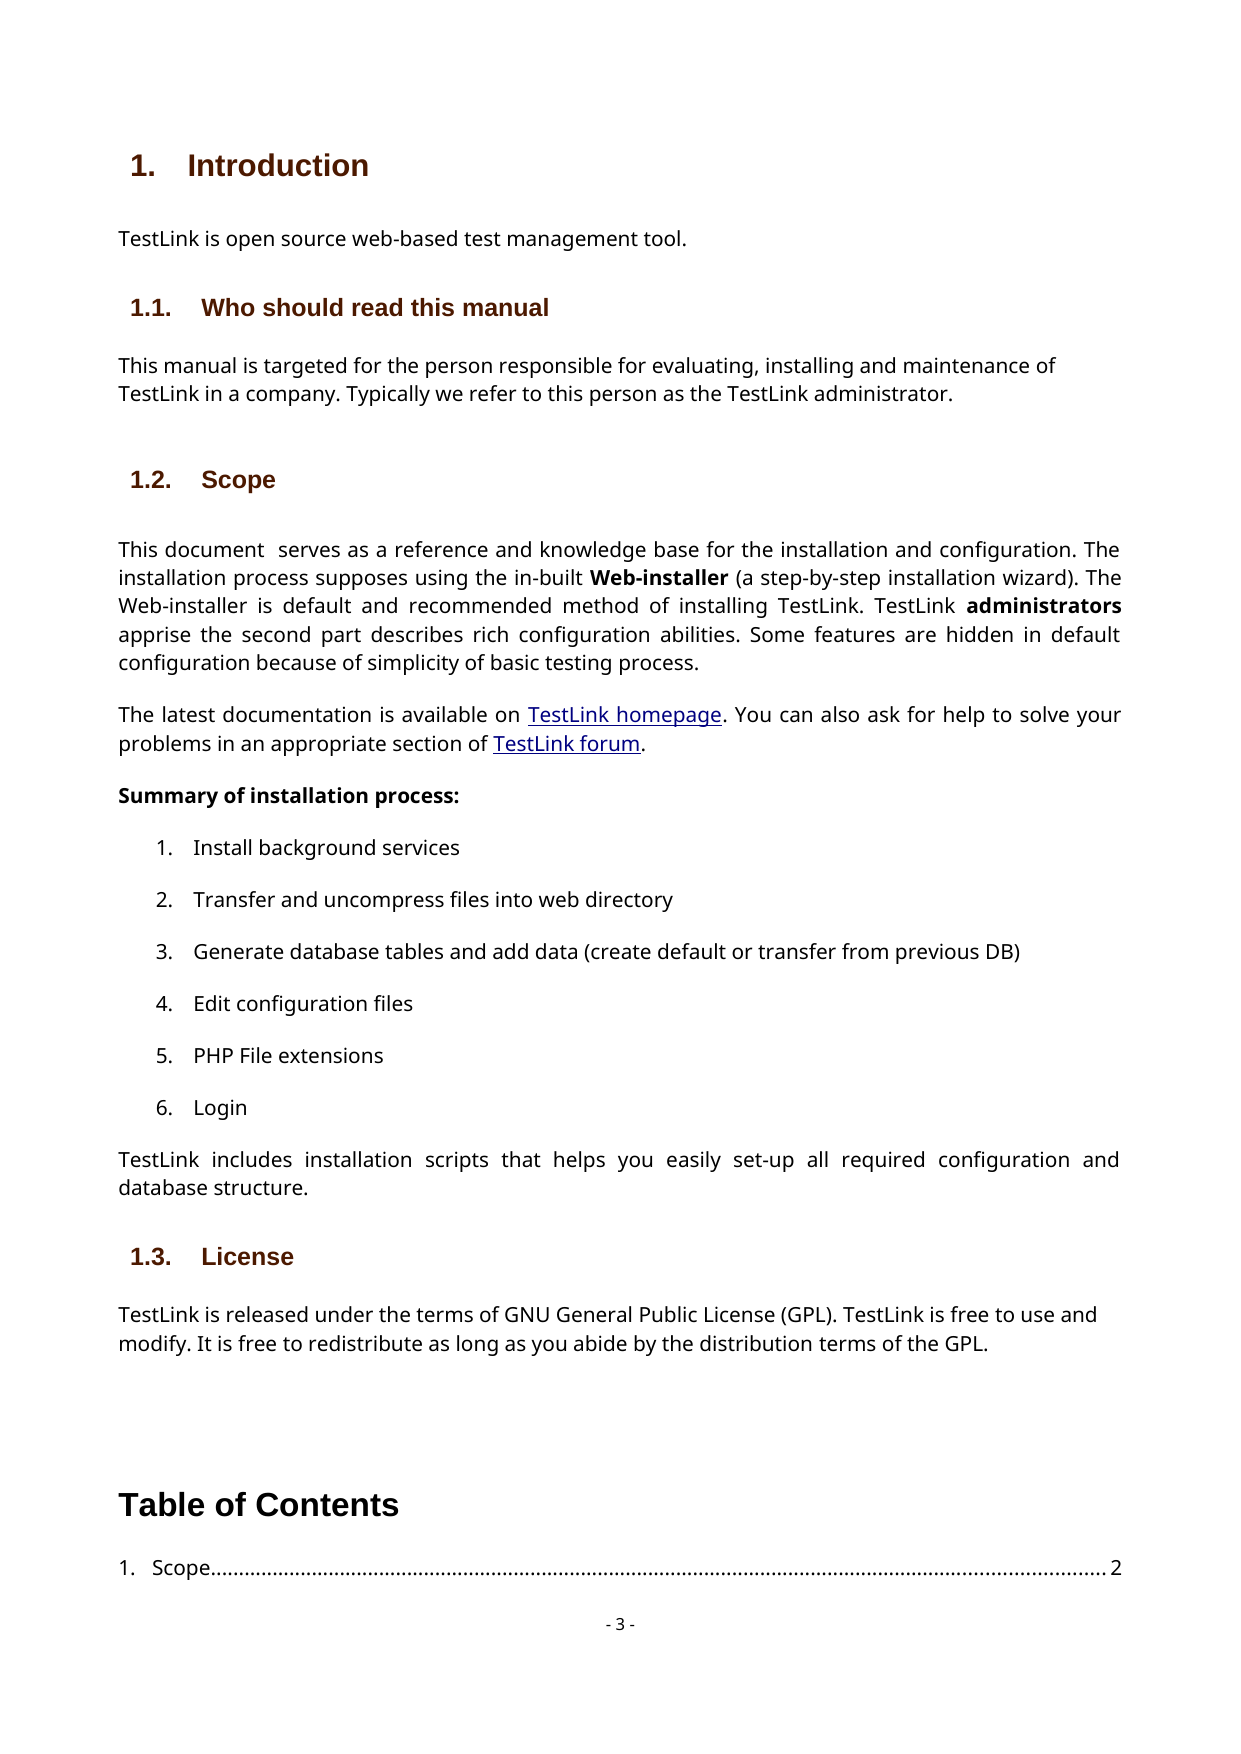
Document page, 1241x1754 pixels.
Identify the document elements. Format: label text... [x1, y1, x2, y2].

list Transfer and uncompress files into web directory [156, 885, 1122, 913]
text This manual is targeted for the person responsible for evaluating, installing and maintenance of TestLink in a company. Typically we refer to this person as the TestLink administrator. [118, 351, 1122, 408]
text This document serves as a reference and knowledge base for the installation and configuration. The installation process supposes using the in-built Web-installer (a step-by-step installation wizard). The Web-installer is default and recommended method of installing TestLink. TestLink administrators apprise the second part describes rich configuration abilities. Some features are hidden in default configuration because of simplicity of basic testing process. [118, 535, 1122, 677]
subtitle Table of Contents [118, 1486, 1122, 1523]
text 1. Scope 2 [118, 1553, 1122, 1581]
subtitle License [130, 1243, 1110, 1271]
text TestLink is released under the terms of GNU General Public License (GPL). TestLink is free to use and modify. It is free to redistribute as long as you abide by the distribution terms of the GPL. [118, 1300, 1122, 1357]
subtitle Scope [130, 466, 1110, 493]
list Login [156, 1093, 1122, 1121]
text The latest documentation is available on TestLink homepage. You can also ask for help to solve your problems in an appropriate section of TestLink forum. [118, 701, 1122, 757]
text TestLink is open source web-based test management tool. [118, 224, 1122, 252]
text Summary of installation process: [118, 781, 1122, 809]
list Install background services [156, 833, 1122, 861]
list Edit configuration files [156, 989, 1122, 1017]
subtitle Introduction [130, 148, 1110, 182]
list PHP File extensions [156, 1041, 1122, 1069]
text TestLink includes installation scripts that helps you easily set-up all required configuration and database structure. [118, 1145, 1122, 1202]
subtitle Who should read this manual [130, 293, 1110, 321]
list Generate database tables and add data (create default or transfer from previous DB) [156, 937, 1122, 965]
